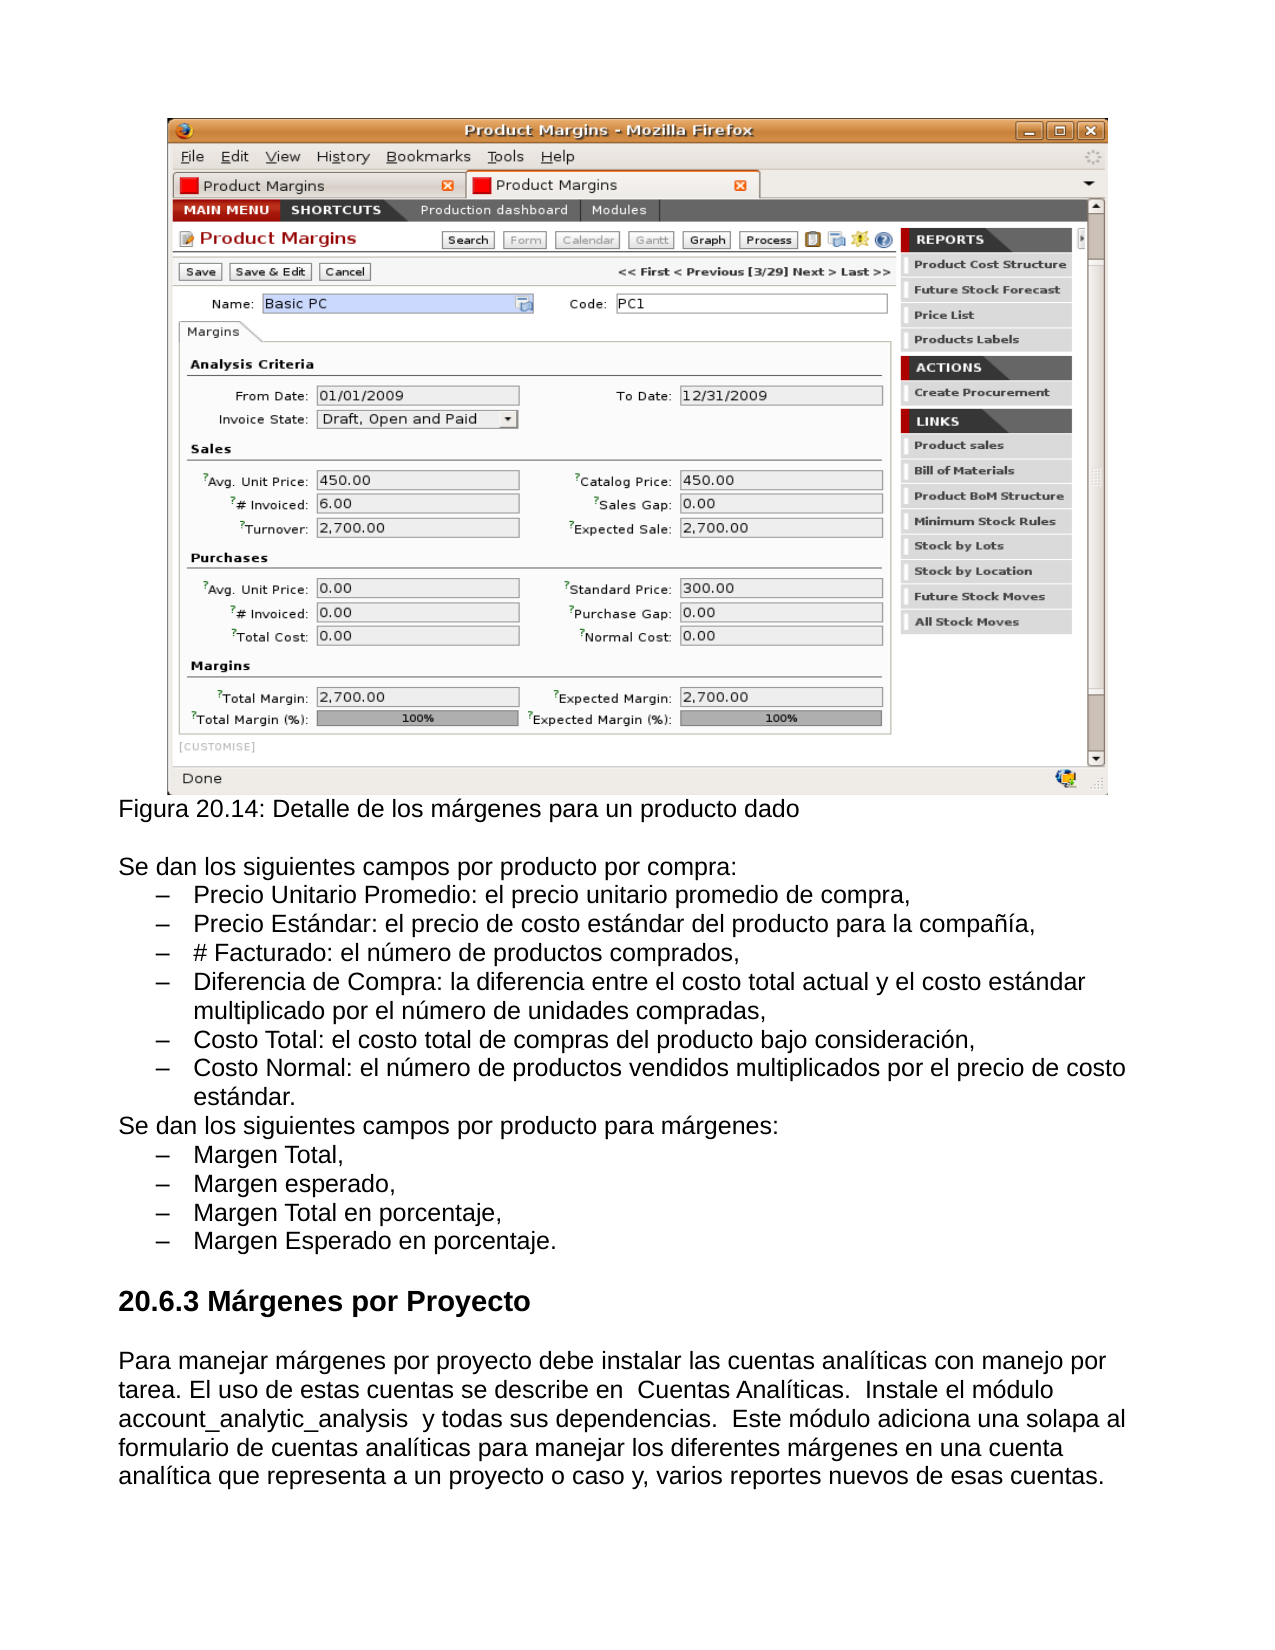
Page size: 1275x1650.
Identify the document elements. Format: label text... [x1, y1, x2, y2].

list Diferencia de Compra: la diferencia entre el costo total actual y el costo estándar multiplicado por el número de unidades compradas, [156, 967, 1157, 1024]
text 20.6.3 Márgenes por Proyecto [118, 1284, 1157, 1317]
list Margen Total, [156, 1140, 1157, 1169]
list Margen Total en porcentaje, [156, 1197, 1157, 1226]
list Precio Estándar: el precio de costo estándar del producto para la compañía, [156, 909, 1157, 938]
text Se dan los siguientes campos por producto para márgenes: [118, 1111, 1157, 1140]
list Costo Normal: el número de productos vendidos multiplicados por el precio de costo estándar. [156, 1053, 1157, 1111]
list Margen Esperado en porcentaje. [156, 1226, 1157, 1255]
text Para manejar márgenes por proyecto debe instalar las cuentas analíticas con manejo por tarea. El uso de estas cuentas se describe en Cuentas Analíticas. Instale el módulo account_analytic_analysis y todas sus dependencias. Este módulo adiciona una solapa al formulario de cuentas analíticas para manejar los diferentes márgenes en una cuenta analítica que representa a un proyecto o caso y, varios reportes nuevos de esas cuentas. [118, 1346, 1157, 1490]
text Se dan los siguientes campos por producto por compra: [118, 852, 1157, 880]
list Precio Unitario Promedio: el precio unitario promedio de compra, [156, 880, 1157, 909]
list Margen esperado, [156, 1169, 1157, 1197]
text Figura 20.14: Detalle de los márgenes para un producto dado [118, 118, 1157, 823]
list # Facturado: el número de productos comprados, [156, 938, 1157, 967]
list Costo Total: el costo total de compras del producto bajo consideración, [156, 1024, 1157, 1053]
